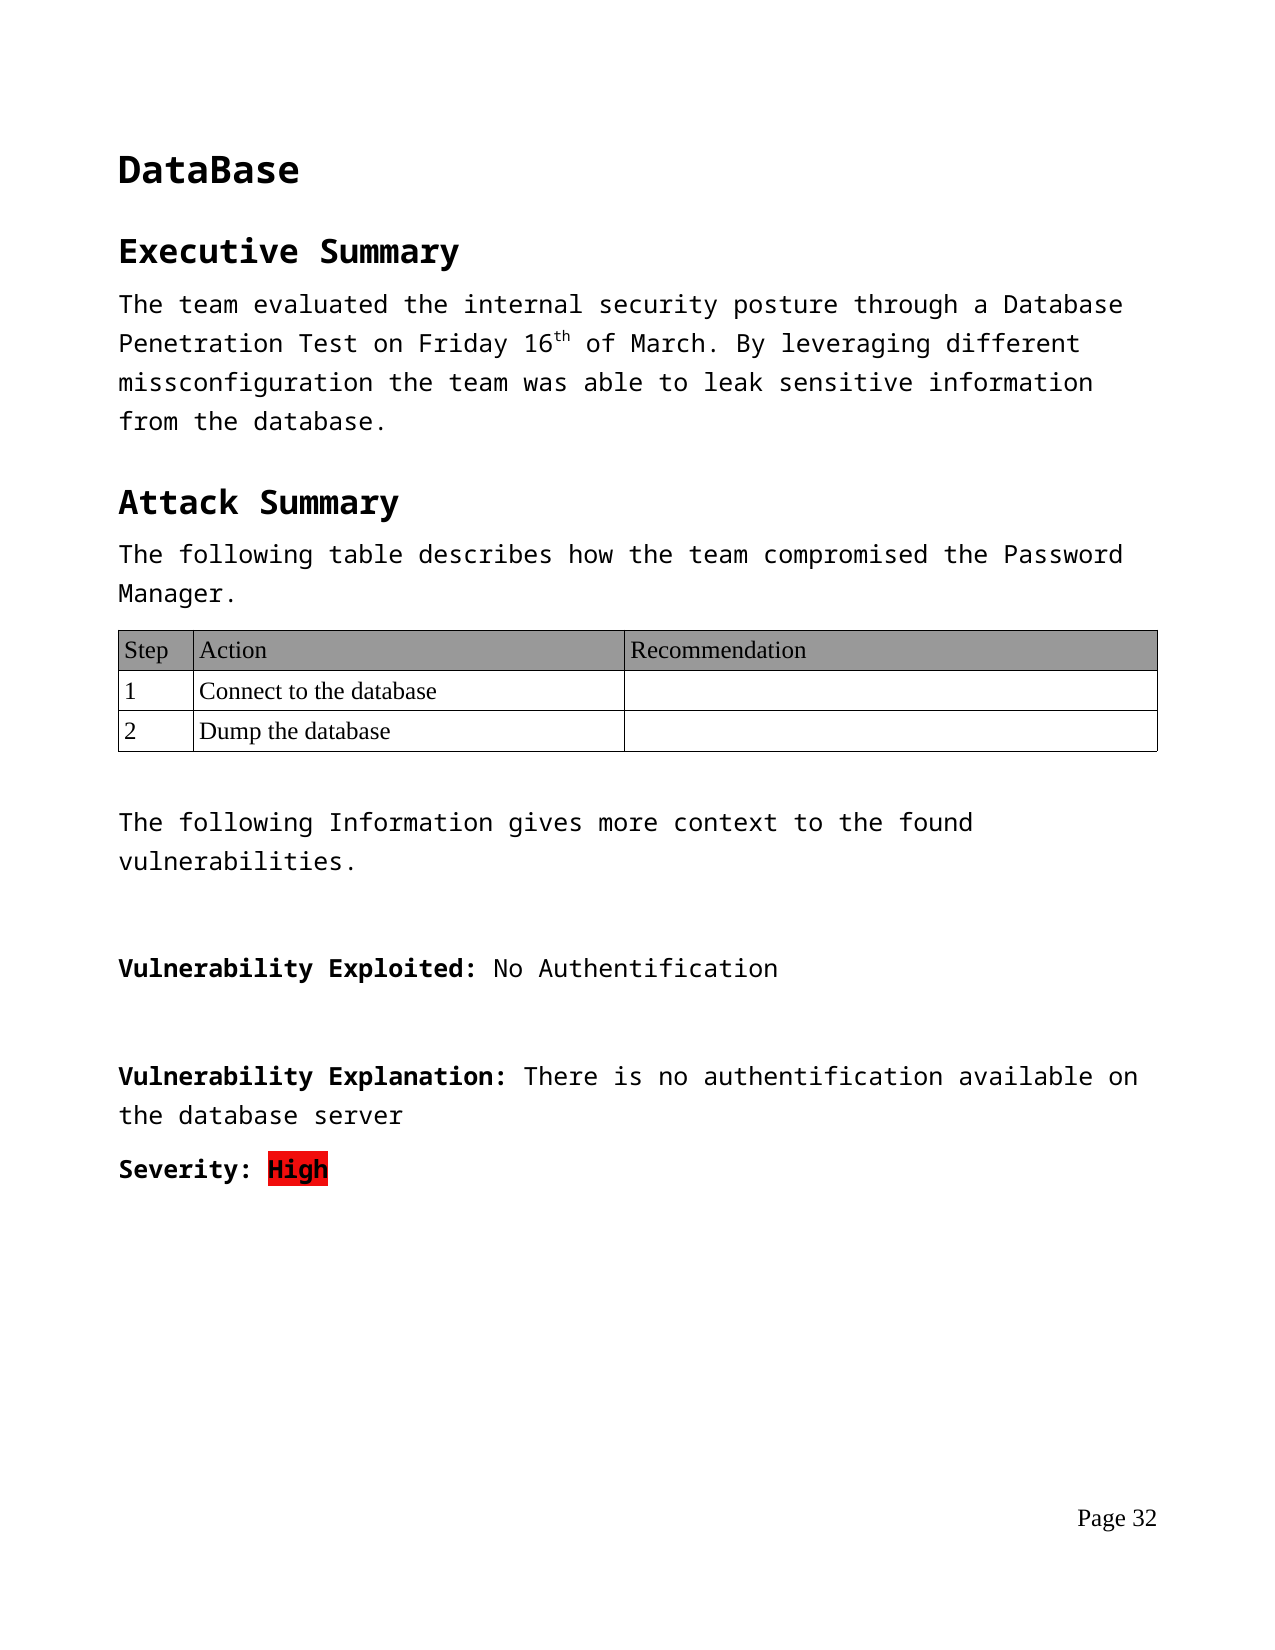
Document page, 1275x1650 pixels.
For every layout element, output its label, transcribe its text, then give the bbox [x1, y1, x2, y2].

text Vulnerability Exploited: No Authentification [118, 951, 1157, 985]
table_cell [625, 671, 1157, 710]
text The following table describes how the team compromised the Password Manager. [118, 537, 1157, 610]
table_cell Connect to the database [194, 671, 624, 710]
text The following Information gives more context to the found vulnerabilities. [118, 804, 1157, 878]
table_header Step [119, 631, 193, 670]
text The team evaluated the internal security posture through a Database Penetration Test on Friday 16th of March. By leveraging different missconfiguration the team was able to leak sensitive information from the database. [118, 286, 1157, 438]
subtitle Executive Summary [118, 228, 1157, 274]
text Severity: High [118, 1151, 1157, 1186]
table_header Action [194, 631, 624, 670]
table_cell Dump the database [194, 711, 624, 751]
table_cell 1 [119, 671, 193, 710]
subtitle Attack Summary [118, 478, 1157, 524]
table_cell 2 [119, 711, 193, 751]
subtitle DataBase [118, 143, 1157, 195]
table_header Recommendation [625, 631, 1157, 670]
text Vulnerability Explanation: There is no authentification available on the database server [118, 1058, 1157, 1132]
table_cell [625, 711, 1157, 751]
